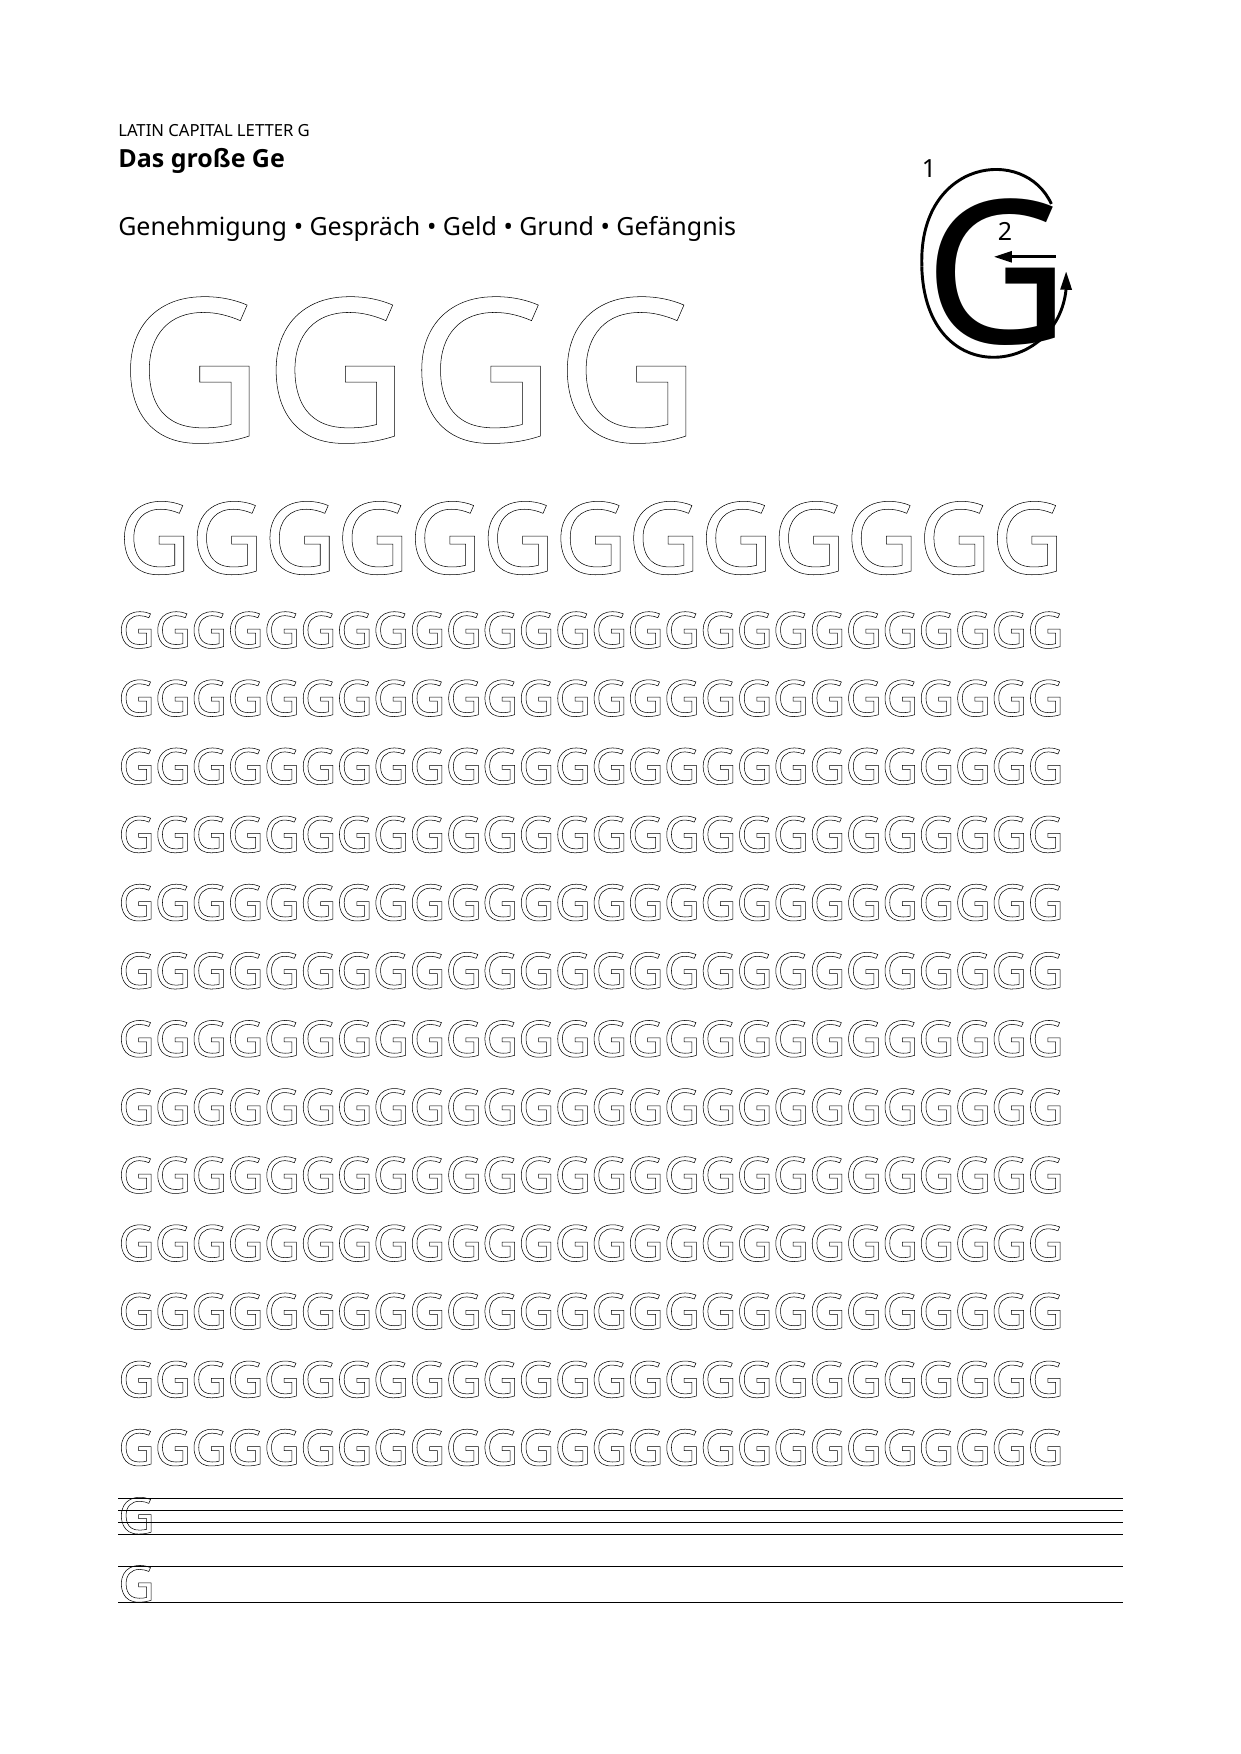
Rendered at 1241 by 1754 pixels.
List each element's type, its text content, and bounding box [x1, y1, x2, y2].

text Genehmigung • Gespräch • Geld • Grund • Gefängnis [118, 209, 931, 243]
text GGGGGGGGGGGGGGGGGGGGGGGGGG [118, 935, 1122, 1003]
text GGGGGGGGGGGGGGGGGGGGGGGGGG [118, 731, 1122, 799]
text [118, 1499, 128, 1510]
text GGGGGGGGGGGGGGGGGGGGGGGGGG [118, 1412, 1122, 1480]
text G [127, 1567, 1122, 1602]
text Genehmigung • Gespräch • Geld • Grund • Gefängnis [961, 209, 1122, 243]
text [118, 1480, 1122, 1498]
text G [127, 1511, 1122, 1522]
text G [118, 1603, 1122, 1616]
text GGGG [118, 243, 1122, 491]
text GGGGGGGGGGGGGGGGGGGGGGGGGG [118, 594, 1122, 662]
text GGGGGGGGGGGGGGGGGGGGGGGGGG [118, 1003, 1122, 1071]
text [118, 1535, 1122, 1548]
text Genehmigung • Gespräch • Geld • Grund • Gefängnis [925, 209, 967, 243]
text [129, 1523, 146, 1529]
text GGGGGGGGGGGGGGGGGGGGGGGGGG [118, 1344, 1122, 1412]
text GGGGGGGGGGGGGGGGGGGGGGGGGG [118, 867, 1122, 935]
text GGGGGGGGGGGGGGGGGGGGGGGGGG [118, 1276, 1122, 1344]
text [118, 1523, 131, 1534]
text GGGGGGGGGGGGG [118, 491, 1122, 594]
text Das große Ge [118, 141, 1122, 175]
text GGGGGGGGGGGGGGGGGGGGGGGGGG [118, 1139, 1122, 1207]
text GGGGGGGGGGGGGGGGGGGGGGGGGG [118, 1207, 1122, 1276]
text G [118, 1548, 1122, 1566]
text GGGGGGGGGGGGGGGGGGGGGGGGGG [118, 799, 1122, 867]
text GGGGGGGGGGGGGGGGGGGGGGGGGG [118, 1071, 1122, 1139]
text [150, 1523, 1122, 1534]
text GGGGGGGGGGGGGGGGGGGGGGGGGG [118, 662, 1122, 731]
text [128, 1499, 1122, 1510]
text LATIN CAPITAL LETTER G [118, 118, 1122, 141]
text G [118, 1567, 131, 1602]
